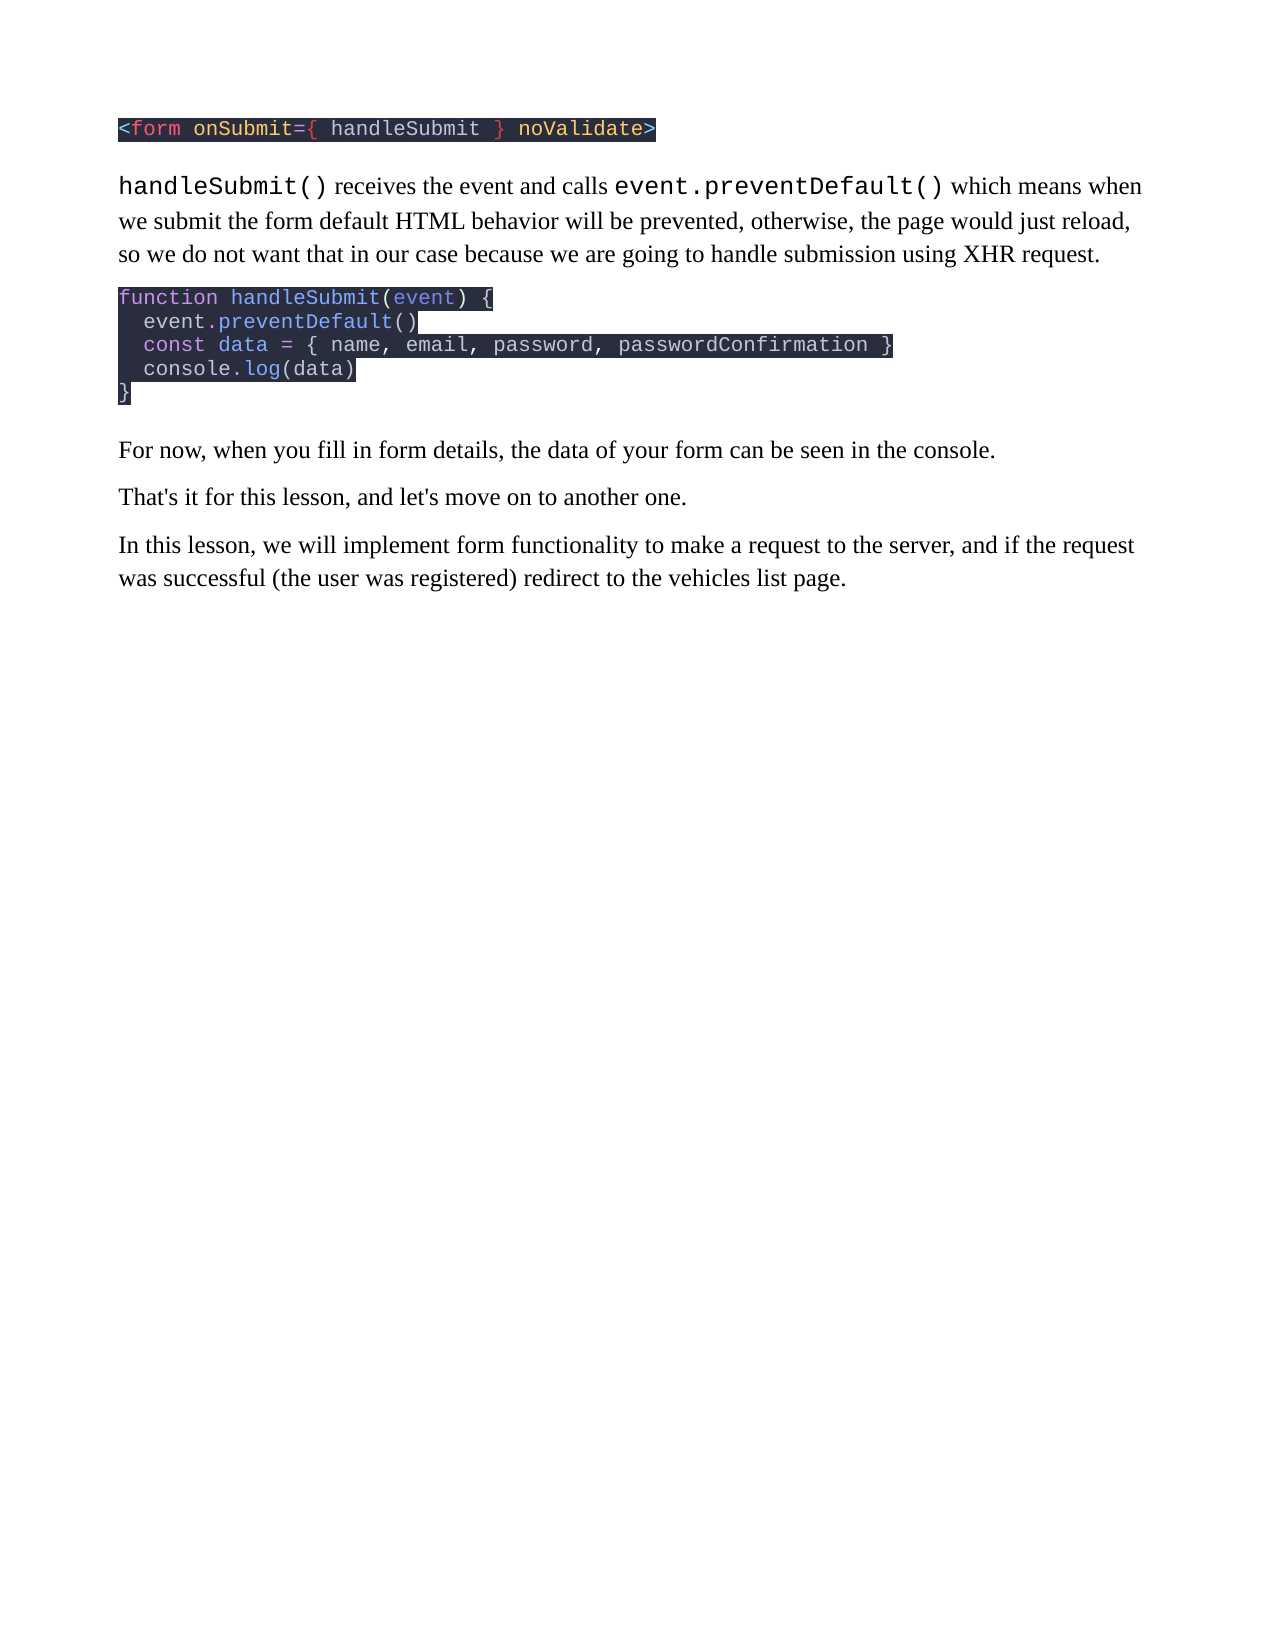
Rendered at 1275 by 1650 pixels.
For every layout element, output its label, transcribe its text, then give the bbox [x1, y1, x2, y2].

text const data = { name, email, password, passwordConfirmation } [118, 334, 1157, 358]
text handleSubmit() receives the event and calls event.preventDefault() which means when we submit the form default HTML behavior will be prevented, otherwise, the page would just reload, so we do not want that in our case because we are going to handle submission using XHR request. [118, 171, 1157, 268]
text event.preventDefault() [118, 311, 1157, 334]
text In this lesson, we will implement form functionality to make a request to the server, and if the request was successful (the user was registered) redirect to the vehicles list page. [118, 530, 1157, 592]
text function handleSubmit(event) { [118, 287, 1157, 311]
text console.log(data) [118, 358, 1157, 382]
text } [118, 382, 1157, 405]
text <form onSubmit={ handleSubmit } noValidate> [118, 118, 1157, 142]
text For now, when you fill in form details, the data of your form can be seen in the console. [118, 435, 1157, 463]
text That's it for this lesson, and let's move on to another one. [118, 482, 1157, 511]
